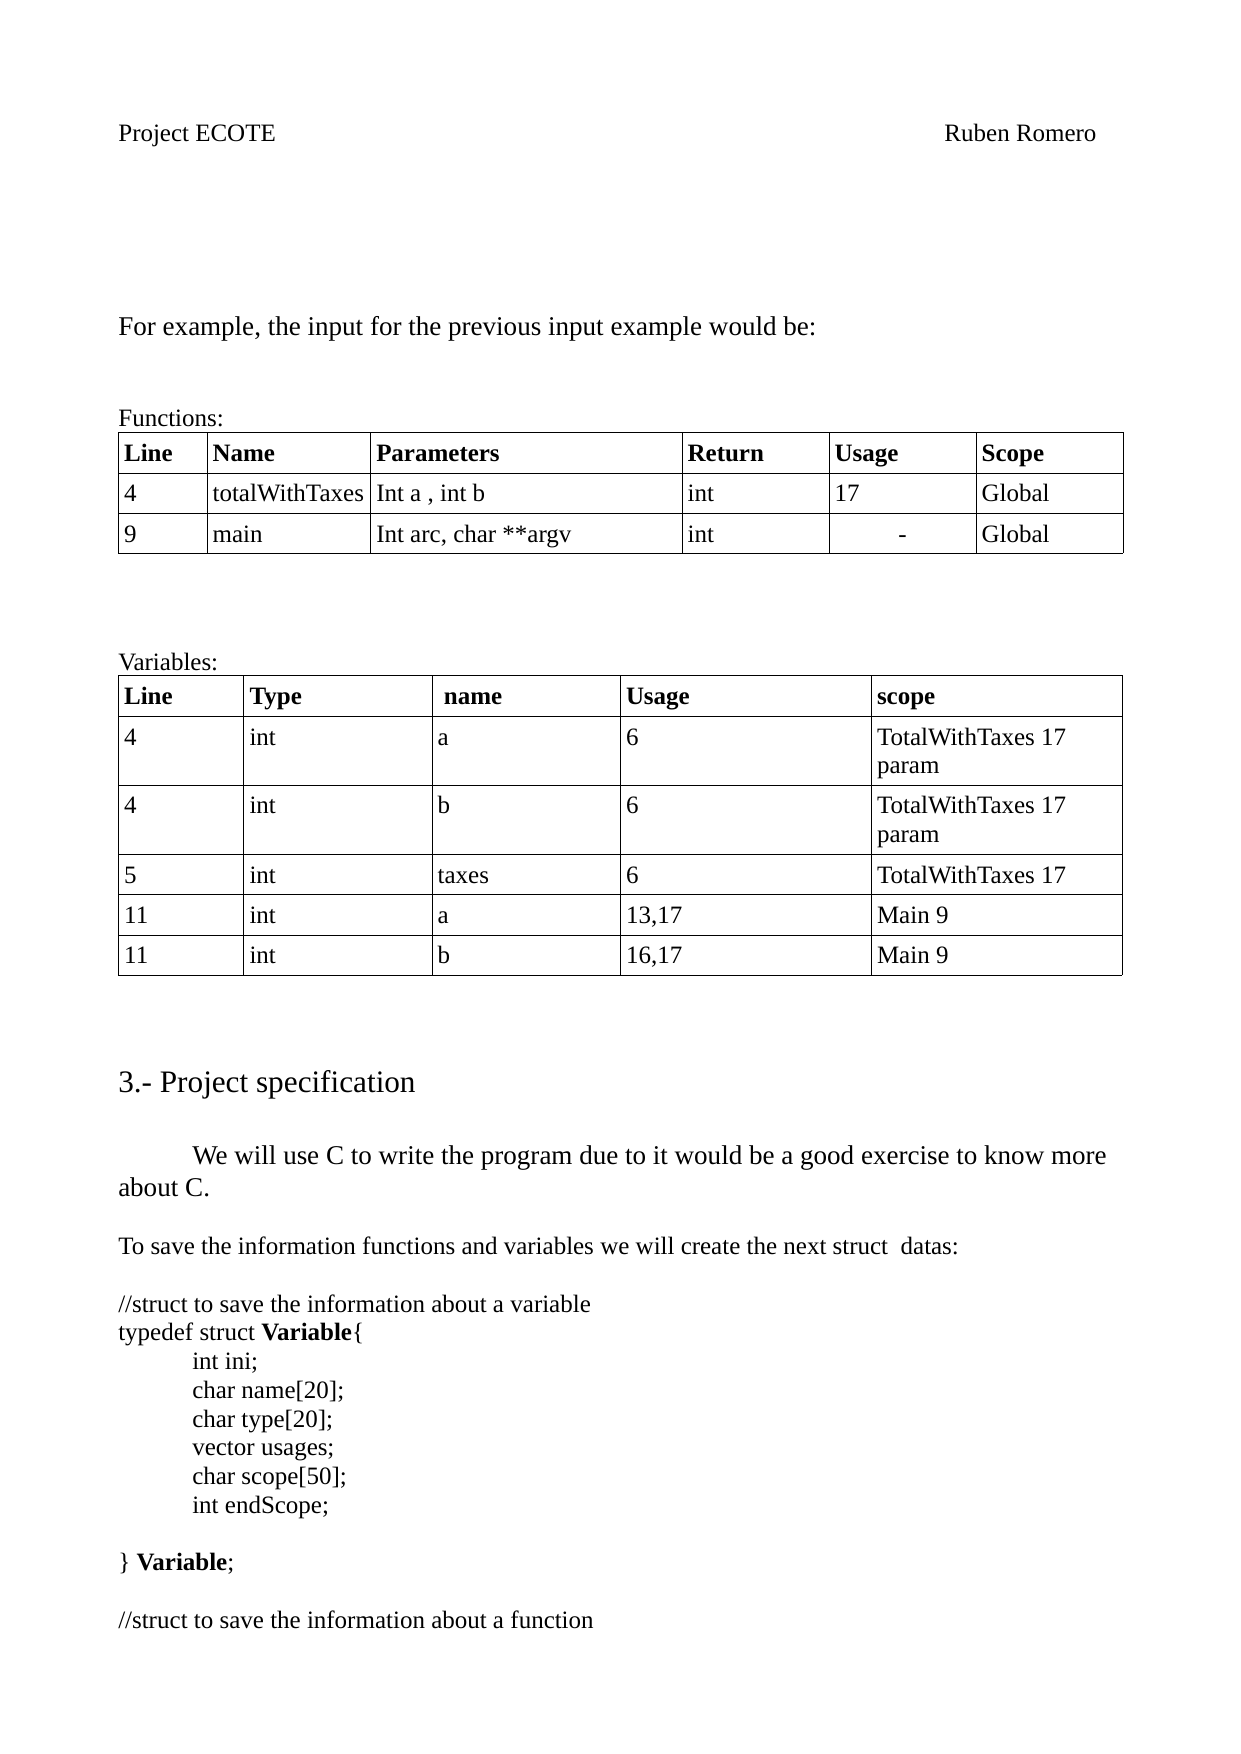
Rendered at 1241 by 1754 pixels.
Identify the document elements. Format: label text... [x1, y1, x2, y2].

table_cell 6 [621, 717, 871, 785]
table_cell int [244, 855, 432, 894]
table_cell 13,17 [621, 895, 871, 934]
text vector usages; [118, 1432, 1122, 1461]
table_cell 6 [621, 786, 871, 854]
table_cell Int arc, char **argv [371, 514, 682, 553]
text To save the information functions and variables we will create the next struct datas: [118, 1231, 1122, 1260]
table_cell b [433, 786, 620, 854]
text 3.- Project specification [118, 1063, 1122, 1099]
table_cell Global [977, 514, 1123, 553]
table_cell 5 [119, 855, 243, 894]
table_cell 6 [621, 855, 871, 894]
text typedef struct Variable{ [118, 1317, 1122, 1346]
table_cell int [244, 786, 432, 854]
table_cell int [683, 474, 829, 513]
table_header Usage [830, 433, 976, 472]
table_cell TotalWithTaxes 17 param [872, 786, 1122, 854]
table_cell int [683, 514, 829, 553]
table_cell - [830, 514, 976, 553]
text Functions: [118, 403, 1122, 432]
table_cell int [244, 717, 432, 785]
table_cell Int a , int b [371, 474, 682, 513]
text int ini; [118, 1346, 1122, 1375]
table_cell a [433, 717, 620, 785]
table_header name [433, 676, 620, 716]
text Variables: [118, 647, 1122, 675]
table_cell 16,17 [621, 936, 871, 975]
text } Variable; [118, 1547, 1122, 1576]
table_cell taxes [433, 855, 620, 894]
table_header Parameters [371, 433, 682, 472]
table_header Type [244, 676, 432, 716]
table_header Usage [621, 676, 871, 716]
text //struct to save the information about a function [118, 1605, 1122, 1634]
table_header Line [119, 676, 243, 716]
table_cell Global [977, 474, 1123, 513]
table_cell 11 [119, 936, 243, 975]
table_cell int [244, 936, 432, 975]
table_cell int [244, 895, 432, 934]
text char scope[50]; [118, 1461, 1122, 1490]
table_cell TotalWithTaxes 17 param [872, 717, 1122, 785]
table_cell main [208, 514, 370, 553]
table_header Name [208, 433, 370, 472]
table_cell 17 [830, 474, 976, 513]
text We will use C to write the program due to it would be a good exercise to know more about C. [118, 1135, 1122, 1202]
text char type[20]; [118, 1404, 1122, 1432]
table_cell 4 [119, 474, 207, 513]
table_cell Main 9 [872, 936, 1122, 975]
table_cell totalWithTaxes [208, 474, 370, 513]
text //struct to save the information about a variable [118, 1289, 1122, 1317]
text int endScope; [118, 1490, 1122, 1519]
table_header Return [683, 433, 829, 472]
table_cell Main 9 [872, 895, 1122, 934]
table_cell b [433, 936, 620, 975]
table_cell a [433, 895, 620, 934]
table_header scope [872, 676, 1122, 716]
table_cell 4 [119, 786, 243, 854]
text For example, the input for the previous input example would be: [118, 310, 1122, 341]
text char name[20]; [118, 1375, 1122, 1404]
table_cell 4 [119, 717, 243, 785]
table_cell TotalWithTaxes 17 [872, 855, 1122, 894]
table_header Line [119, 433, 207, 472]
table_cell 11 [119, 895, 243, 934]
table_header Scope [977, 433, 1123, 472]
table_cell 9 [119, 514, 207, 553]
